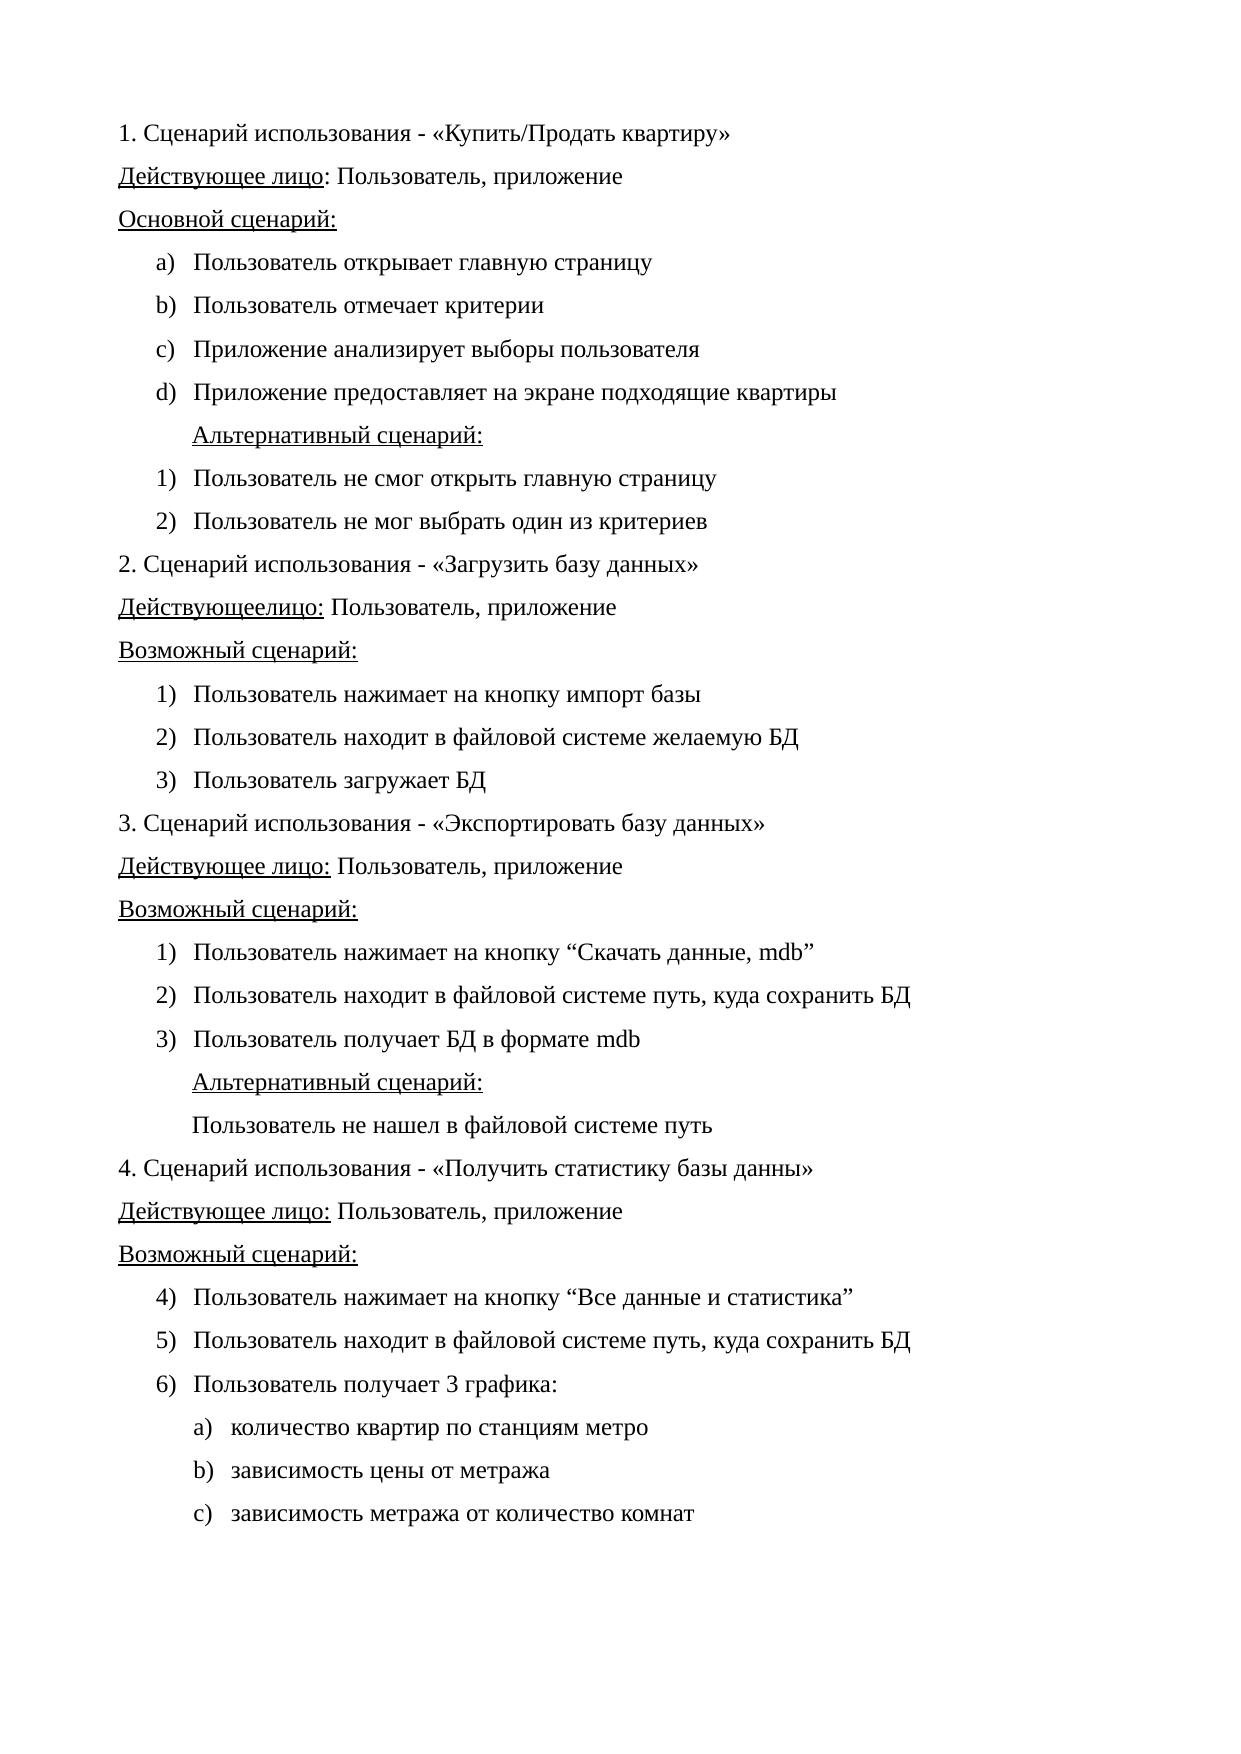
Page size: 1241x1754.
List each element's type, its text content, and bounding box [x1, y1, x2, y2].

text Действующее лицо: Пользователь, приложение [118, 161, 1122, 190]
text 1. Сценарий использования - «Купить/Продать квартиру» [118, 118, 1122, 147]
list Пользователь находит в файловой системе желаемую БД [156, 722, 1122, 751]
list зависимость цены от метража [193, 1455, 1122, 1484]
text Действующее лицо: Пользователь, приложение [118, 1196, 1122, 1225]
text Альтернативный сценарий: [118, 1067, 1122, 1096]
list Пользователь получает БД в формате mdb [156, 1024, 1122, 1052]
list Пользователь нажимает на кнопку импорт базы [156, 679, 1122, 707]
list Пользователь нажимает на кнопку “Все данные и статистика” [156, 1282, 1122, 1311]
text Возможный сценарий: [118, 636, 1122, 664]
list Пользователь нажимает на кнопку “Скачать данные, mdb” [156, 937, 1122, 966]
list Приложение анализирует выборы пользователя [156, 334, 1122, 362]
list Пользователь получает 3 графика: [156, 1369, 1122, 1397]
text 4. Сценарий использования - «Получить статистику базы данны» [118, 1153, 1122, 1182]
text 3. Сценарий использования - «Экспортировать базу данных» [118, 808, 1122, 837]
list Приложение предоставляет на экране подходящие квартиры [156, 377, 1122, 406]
list Пользователь открывает главную страницу [156, 247, 1122, 276]
list Пользователь находит в файловой системе путь, куда сохранить БД [156, 981, 1122, 1009]
list Пользователь загружает БД [156, 765, 1122, 794]
text Возможный сценарий: [118, 1239, 1122, 1268]
text Альтернативный сценарий: [118, 420, 1122, 449]
list количество квартир по станциям метро [193, 1412, 1122, 1441]
list Пользователь не смог открыть главную страницу [156, 463, 1122, 492]
text Действующее лицо: Пользователь, приложение [118, 851, 1122, 880]
list зависимость метража от количество комнат [193, 1498, 1122, 1527]
text Пользователь не нашел в файловой системе путь [118, 1110, 1122, 1139]
list Пользователь находит в файловой системе путь, куда сохранить БД [156, 1326, 1122, 1354]
text Действующеелицо: Пользователь, приложение [118, 592, 1122, 621]
text Возможный сценарий: [118, 894, 1122, 923]
list Пользователь не мог выбрать один из критериев [156, 506, 1122, 535]
list Пользователь отмечает критерии [156, 291, 1122, 319]
text Основной сценарий: [118, 204, 1122, 233]
text 2. Сценарий использования - «Загрузить базу данных» [118, 549, 1122, 578]
